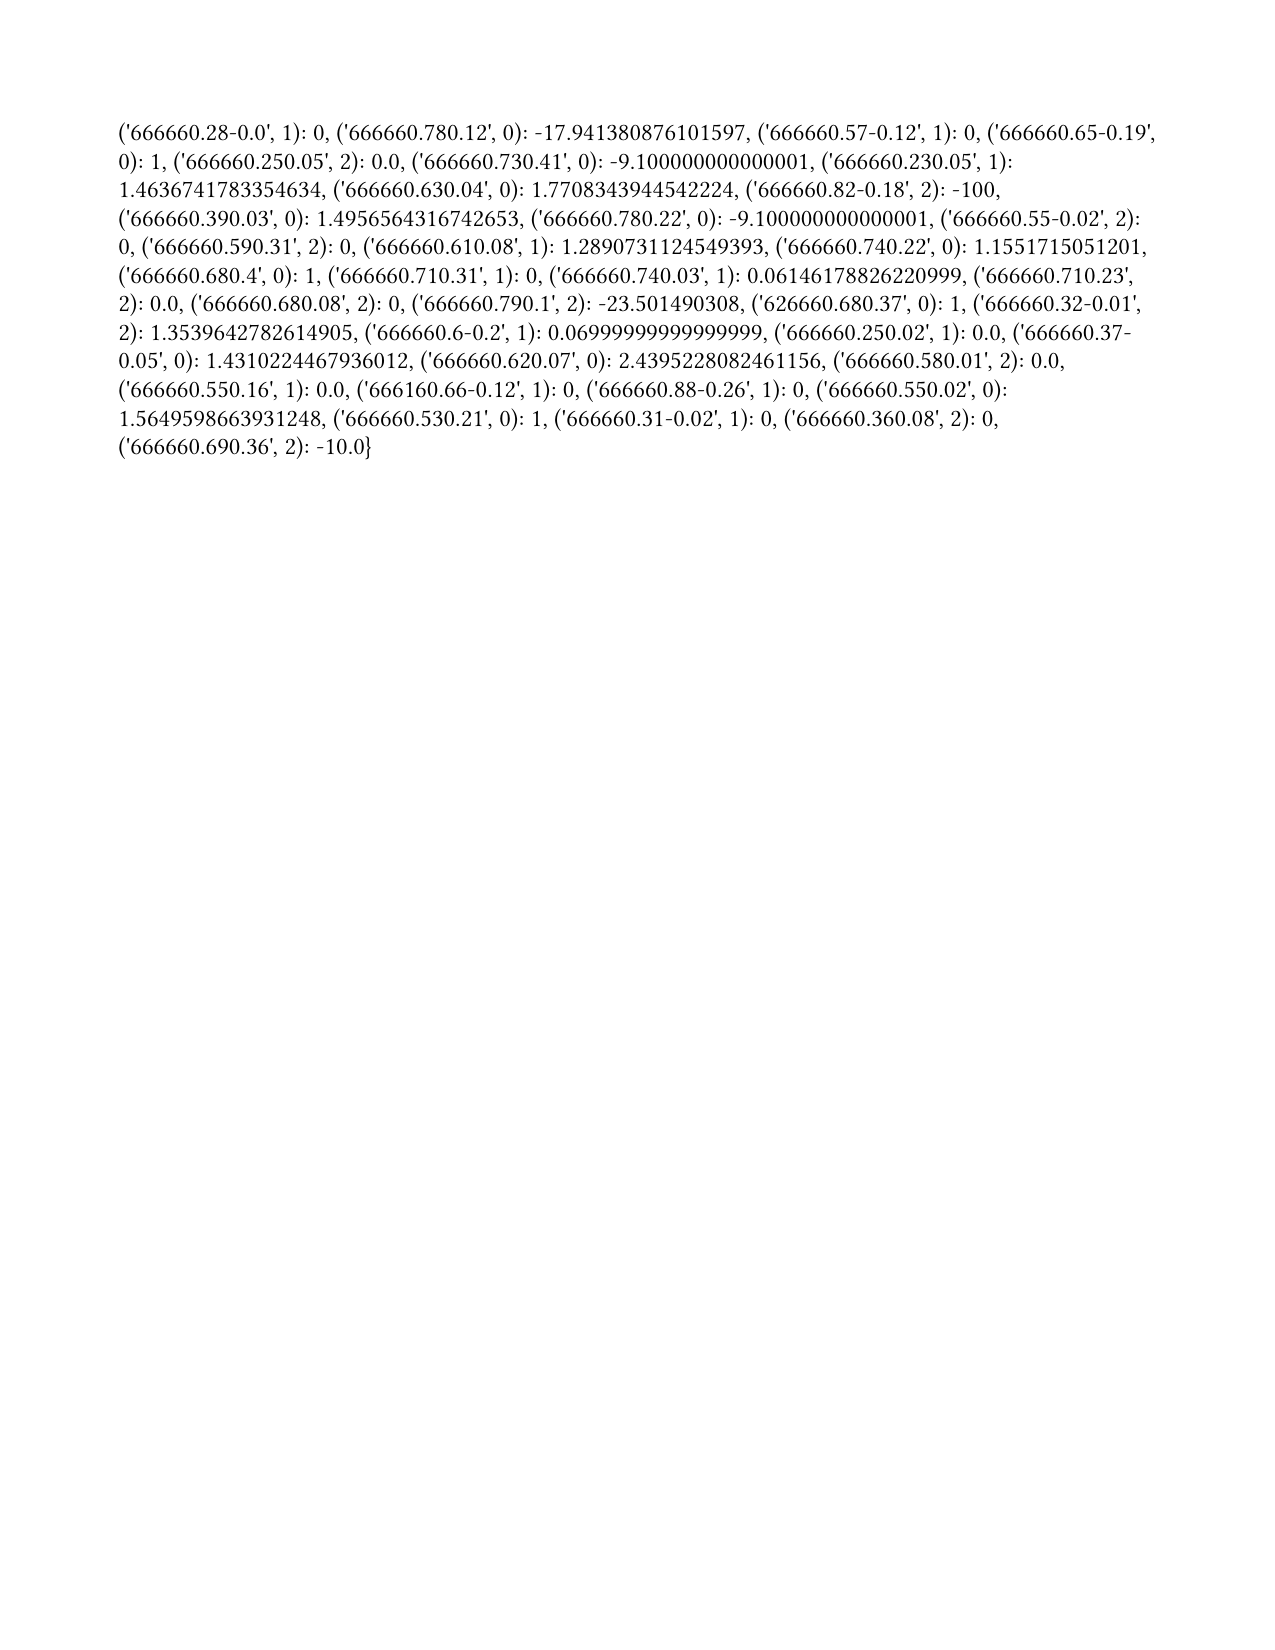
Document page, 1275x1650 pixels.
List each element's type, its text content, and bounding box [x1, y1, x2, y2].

text ('666660.28-0.0', 1): 0, ('666660.780.12', 0): -17.941380876101597, ('666660.57-0.12', 1): 0, ('666660.65-0.19', 0): 1, ('666660.250.05', 2): 0.0, ('666660.730.41', 0): -9.100000000000001, ('666660.230.05', 1): 1.4636741783354634, ('666660.630.04', 0): 1.7708343944542224, ('666660.82-0.18', 2): -100, ('666660.390.03', 0): 1.4956564316742653, ('666660.780.22', 0): -9.100000000000001, ('666660.55-0.02', 2): 0, ('666660.590.31', 2): 0, ('666660.610.08', 1): 1.2890731124549393, ('666660.740.22', 0): 1.1551715051201, ('666660.680.4', 0): 1, ('666660.710.31', 1): 0, ('666660.740.03', 1): 0.06146178826220999, ('666660.710.23', 2): 0.0, ('666660.680.08', 2): 0, ('666660.790.1', 2): -23.501490308, ('626660.680.37', 0): 1, ('666660.32-0.01', 2): 1.3539642782614905, ('666660.6-0.2', 1): 0.06999999999999999, ('666660.250.02', 1): 0.0, ('666660.37-0.05', 0): 1.4310224467936012, ('666660.620.07', 0): 2.4395228082461156, ('666660.580.01', 2): 0.0, ('666660.550.16', 1): 0.0, ('666160.66-0.12', 1): 0, ('666660.88-0.26', 1): 0, ('666660.550.02', 0): 1.5649598663931248, ('666660.530.21', 0): 1, ('666660.31-0.02', 1): 0, ('666660.360.08', 2): 0, ('666660.690.36', 2): -10.0} [118, 118, 1157, 461]
